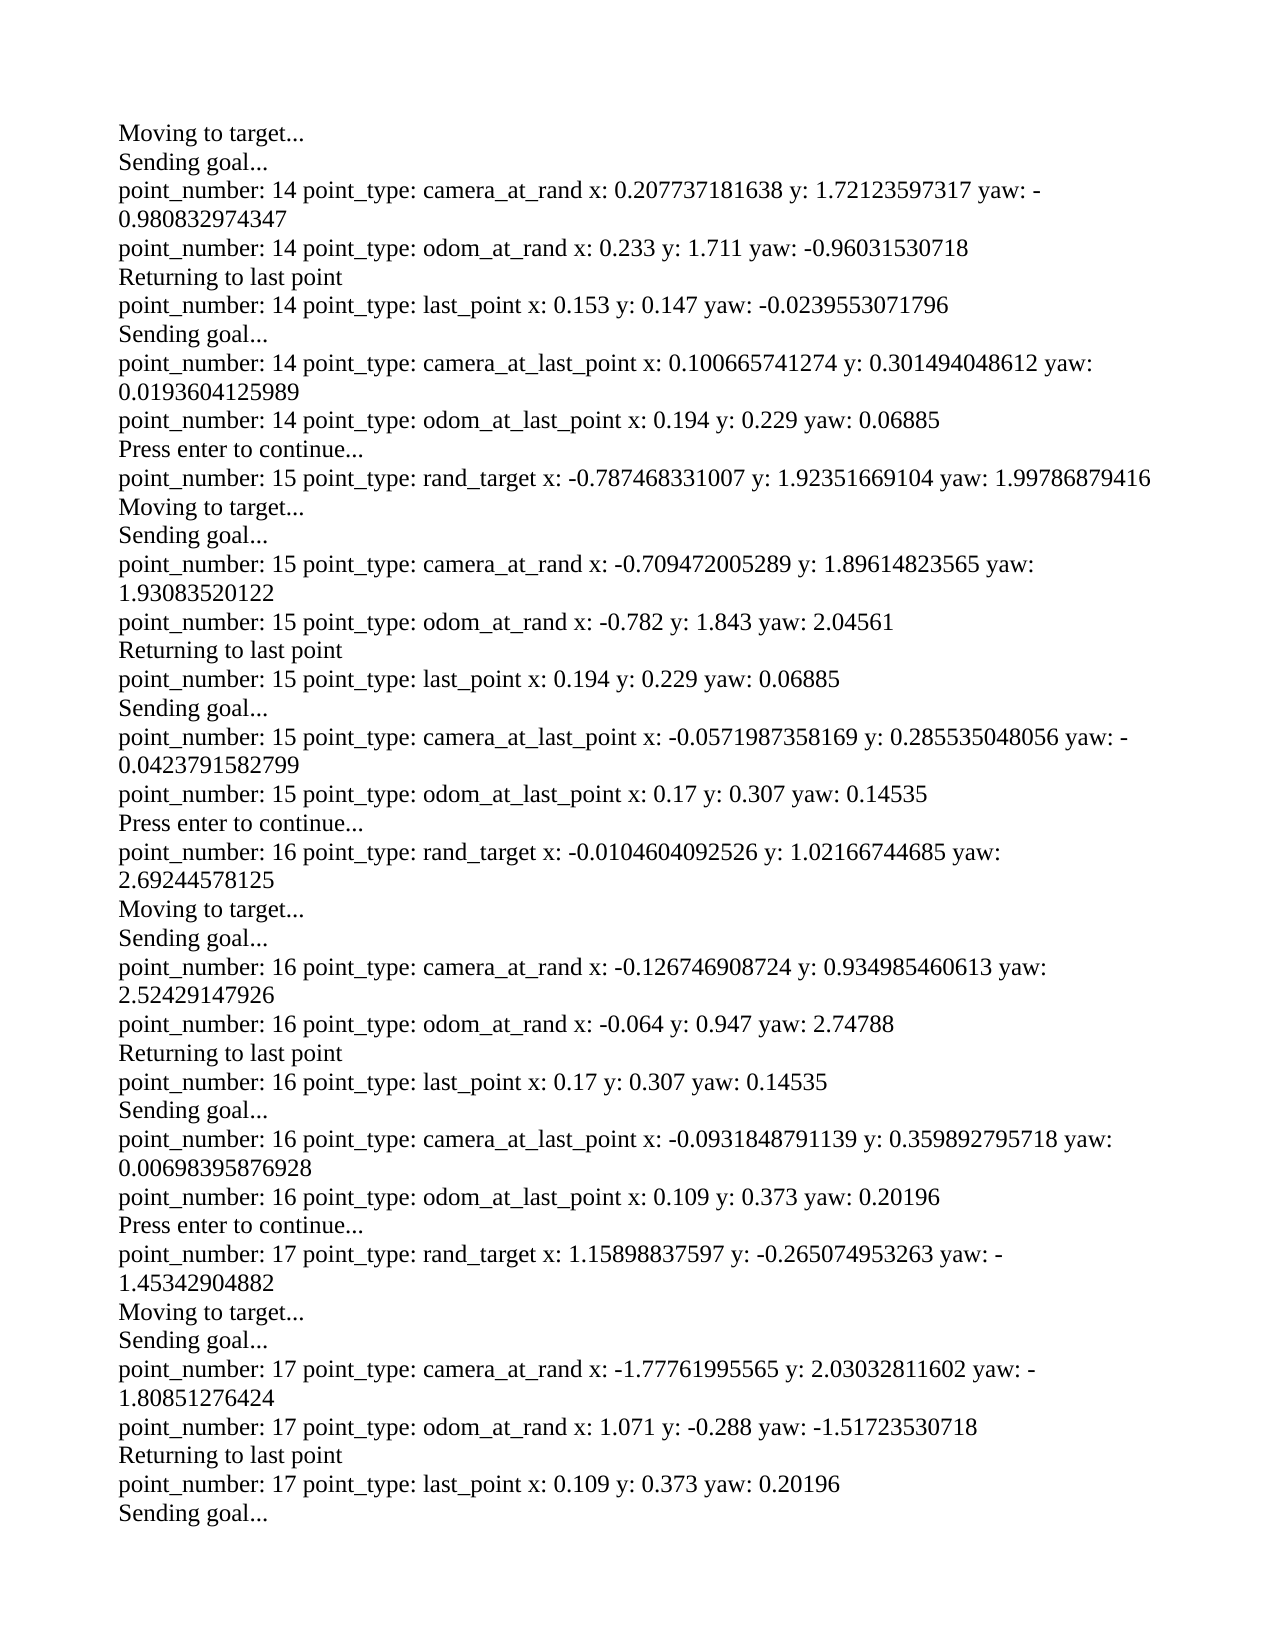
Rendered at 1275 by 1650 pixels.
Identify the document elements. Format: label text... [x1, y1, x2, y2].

text point_number: 14 point_type: odom_at_rand x: 0.233 y: 1.711 yaw: -0.96031530718 [118, 233, 1157, 262]
text Sending goal... [118, 923, 1157, 952]
text point_number: 16 point_type: odom_at_rand x: -0.064 y: 0.947 yaw: 2.74788 [118, 1009, 1157, 1038]
text Sending goal... [118, 521, 1157, 549]
text point_number: 14 point_type: odom_at_last_point x: 0.194 y: 0.229 yaw: 0.06885 [118, 406, 1157, 434]
text Returning to last point [118, 1038, 1157, 1067]
text point_number: 15 point_type: rand_target x: -0.787468331007 y: 1.92351669104 yaw: 1.99786879416 [118, 463, 1157, 492]
text Sending goal... [118, 693, 1157, 722]
text Sending goal... [118, 147, 1157, 176]
text Sending goal... [118, 1498, 1157, 1527]
text point_number: 15 point_type: odom_at_rand x: -0.782 y: 1.843 yaw: 2.04561 [118, 607, 1157, 636]
text point_number: 16 point_type: rand_target x: -0.0104604092526 y: 1.02166744685 yaw: 2.69244578125 [118, 837, 1157, 894]
text Sending goal... [118, 1326, 1157, 1354]
text point_number: 17 point_type: odom_at_rand x: 1.071 y: -0.288 yaw: -1.51723530718 [118, 1412, 1157, 1441]
text Returning to last point [118, 636, 1157, 664]
text Press enter to continue... [118, 434, 1157, 463]
text Sending goal... [118, 1096, 1157, 1124]
text point_number: 16 point_type: odom_at_last_point x: 0.109 y: 0.373 yaw: 0.20196 [118, 1182, 1157, 1211]
text point_number: 17 point_type: last_point x: 0.109 y: 0.373 yaw: 0.20196 [118, 1469, 1157, 1498]
text point_number: 14 point_type: camera_at_last_point x: 0.100665741274 y: 0.301494048612 yaw: 0.0193604125989 [118, 348, 1157, 406]
text Moving to target... [118, 1297, 1157, 1326]
text point_number: 16 point_type: camera_at_last_point x: -0.0931848791139 y: 0.359892795718 yaw: 0.00698395876928 [118, 1124, 1157, 1182]
text Moving to target... [118, 492, 1157, 521]
text point_number: 16 point_type: camera_at_rand x: -0.126746908724 y: 0.934985460613 yaw: 2.52429147926 [118, 952, 1157, 1009]
text Returning to last point [118, 262, 1157, 291]
text point_number: 15 point_type: last_point x: 0.194 y: 0.229 yaw: 0.06885 [118, 664, 1157, 693]
text Returning to last point [118, 1441, 1157, 1469]
text point_number: 17 point_type: camera_at_rand x: -1.77761995565 y: 2.03032811602 yaw: -1.80851276424 [118, 1354, 1157, 1412]
text Press enter to continue... [118, 1211, 1157, 1239]
text point_number: 15 point_type: camera_at_last_point x: -0.0571987358169 y: 0.285535048056 yaw: -0.0423791582799 [118, 722, 1157, 779]
text Moving to target... [118, 894, 1157, 923]
text Press enter to continue... [118, 808, 1157, 837]
text point_number: 16 point_type: last_point x: 0.17 y: 0.307 yaw: 0.14535 [118, 1067, 1157, 1096]
text point_number: 14 point_type: camera_at_rand x: 0.207737181638 y: 1.72123597317 yaw: -0.980832974347 [118, 176, 1157, 233]
text point_number: 15 point_type: odom_at_last_point x: 0.17 y: 0.307 yaw: 0.14535 [118, 779, 1157, 808]
text point_number: 17 point_type: rand_target x: 1.15898837597 y: -0.265074953263 yaw: -1.45342904882 [118, 1239, 1157, 1297]
text point_number: 14 point_type: last_point x: 0.153 y: 0.147 yaw: -0.0239553071796 [118, 291, 1157, 319]
text point_number: 15 point_type: camera_at_rand x: -0.709472005289 y: 1.89614823565 yaw: 1.93083520122 [118, 549, 1157, 607]
text Sending goal... [118, 319, 1157, 348]
text Moving to target... [118, 118, 1157, 147]
